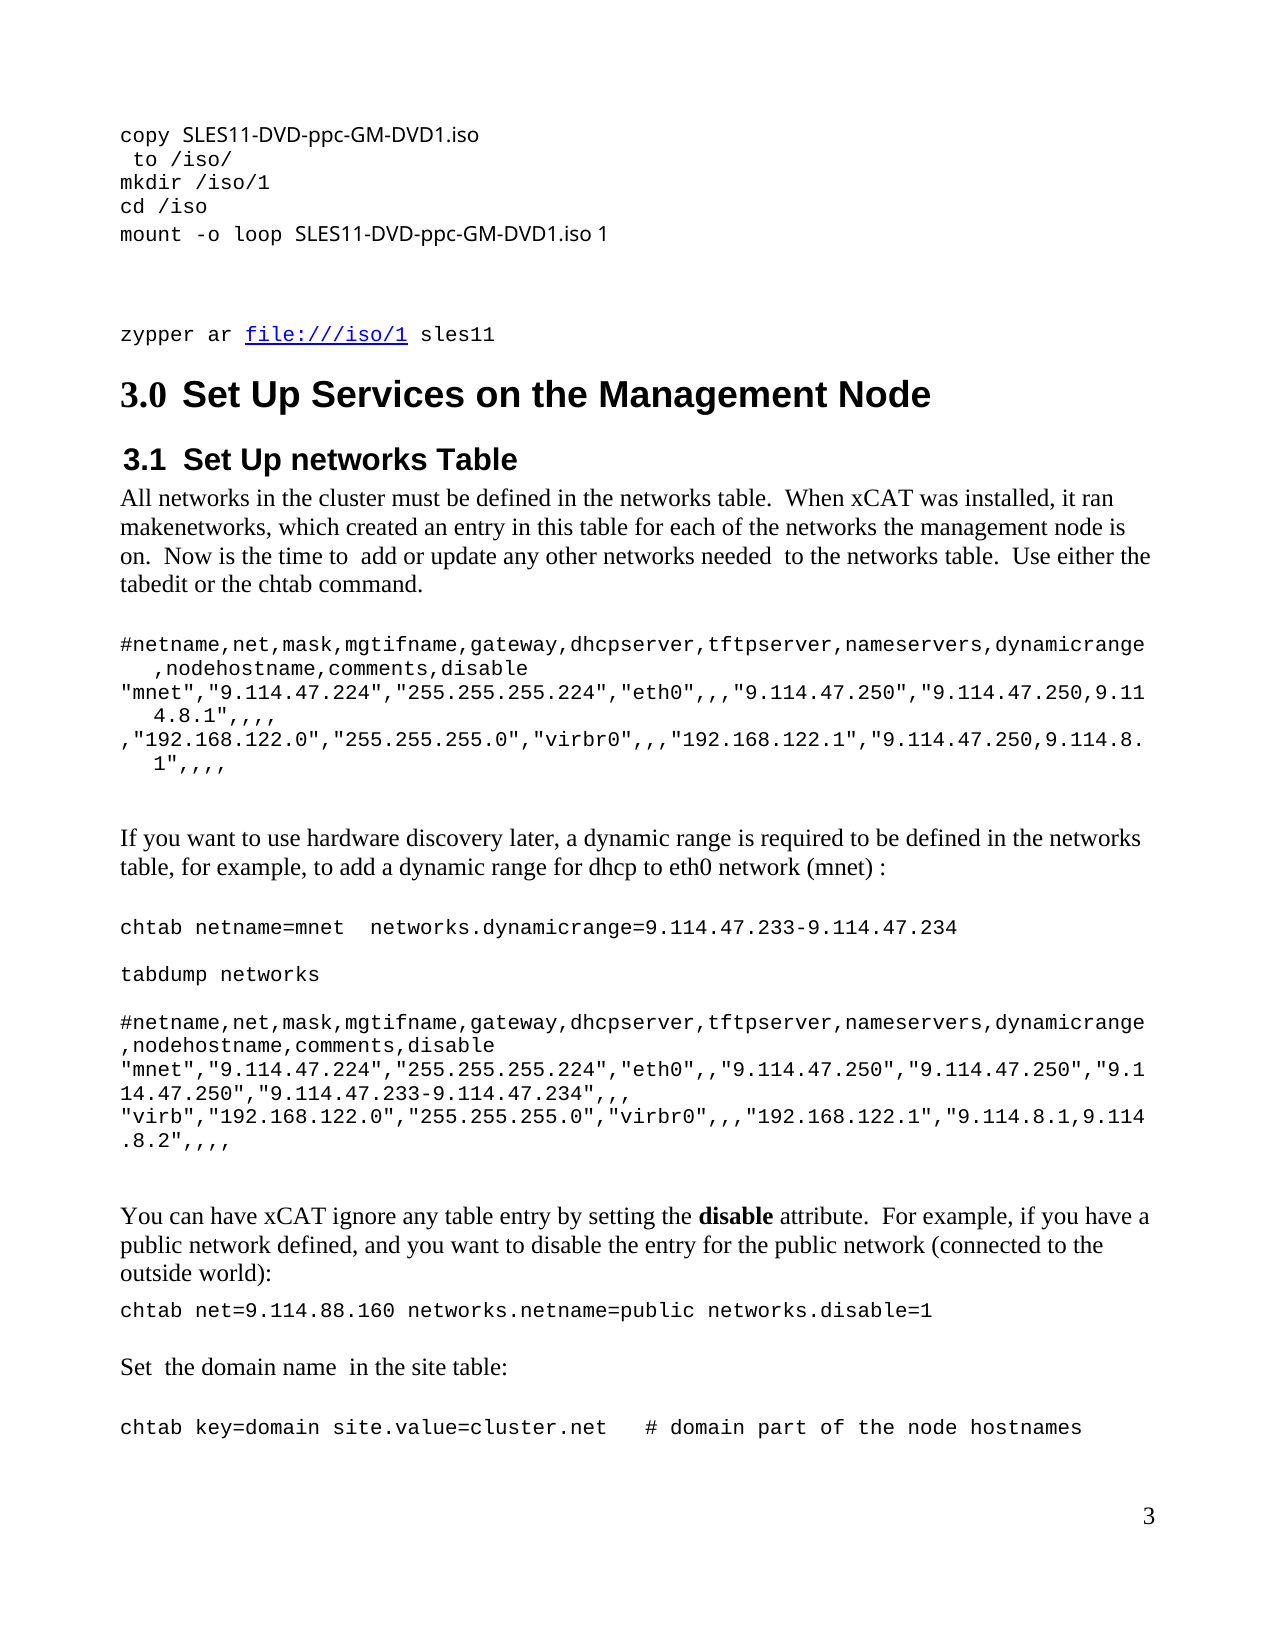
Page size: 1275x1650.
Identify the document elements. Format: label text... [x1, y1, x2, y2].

text You can have xCAT ignore any table entry by setting the disable attribute. For example, if you have a public network defined, and you want to disable the entry for the public network (connected to the outside world): [120, 1201, 1155, 1287]
text cd /iso [120, 196, 1155, 219]
text "virb","192.168.122.0","255.255.255.0","virbr0",,,"192.168.122.1","9.114.8.1,9.114.8.2",,,, [120, 1106, 1155, 1154]
text All networks in the cluster must be defined in the networks table. When xCAT was installed, it ran makenetworks, which created an entry in this table for each of the networks the management node is on. Now is the time to add or update any other networks needed to the networks table. Use either the tabedit or the chtab command. [120, 483, 1155, 598]
text to /iso/ [120, 148, 1155, 172]
text #netname,net,mask,mgtifname,gateway,dhcpserver,tftpserver,nameservers,dynamicrange,nodehostname,comments,disable [120, 1012, 1155, 1059]
text tabdump networks [120, 964, 1155, 988]
text zypper ar file:///iso/1 sles11 [120, 324, 1155, 348]
text ,"192.168.122.0","255.255.255.0","virbr0",,,"192.168.122.1","9.114.47.250,9.114.8.1",,,, [120, 729, 1155, 776]
text chtab key=domain site.value=cluster.net # domain part of the node hostnames [120, 1417, 1155, 1441]
text "mnet","9.114.47.224","255.255.255.224","eth0",,"9.114.47.250","9.114.47.250","9.114.47.250","9.114.47.233-9.114.47.234",,, [120, 1059, 1155, 1106]
text chtab net=9.114.88.160 networks.netname=public networks.disable=1 [120, 1300, 1155, 1323]
subtitle Set Up Services on the Management Node [120, 373, 1155, 416]
text Set the domain name in the site table: [120, 1352, 1155, 1381]
text chtab netname=mnet networks.dynamicrange=9.114.47.233-9.114.47.234 [120, 917, 1155, 941]
text "mnet","9.114.47.224","255.255.255.224","eth0",,,"9.114.47.250","9.114.47.250,9.114.8.1",,,, [120, 682, 1155, 729]
text mkdir /iso/1 [120, 172, 1155, 196]
text If you want to use hardware discovery later, a dynamic range is required to be defined in the networks table, for example, to add a dynamic range for dhcp to eth0 network (mnet) : [120, 823, 1155, 881]
text copy SLES11-DVD-ppc-GM-DVD1.iso [120, 120, 1155, 148]
text #netname,net,mask,mgtifname,gateway,dhcpserver,tftpserver,nameservers,dynamicrange,nodehostname,comments,disable [120, 634, 1155, 682]
text mount -o loop SLES11-DVD-ppc-GM-DVD1.iso 1 [120, 219, 1155, 248]
subtitle Set Up networks Table [123, 441, 1155, 477]
